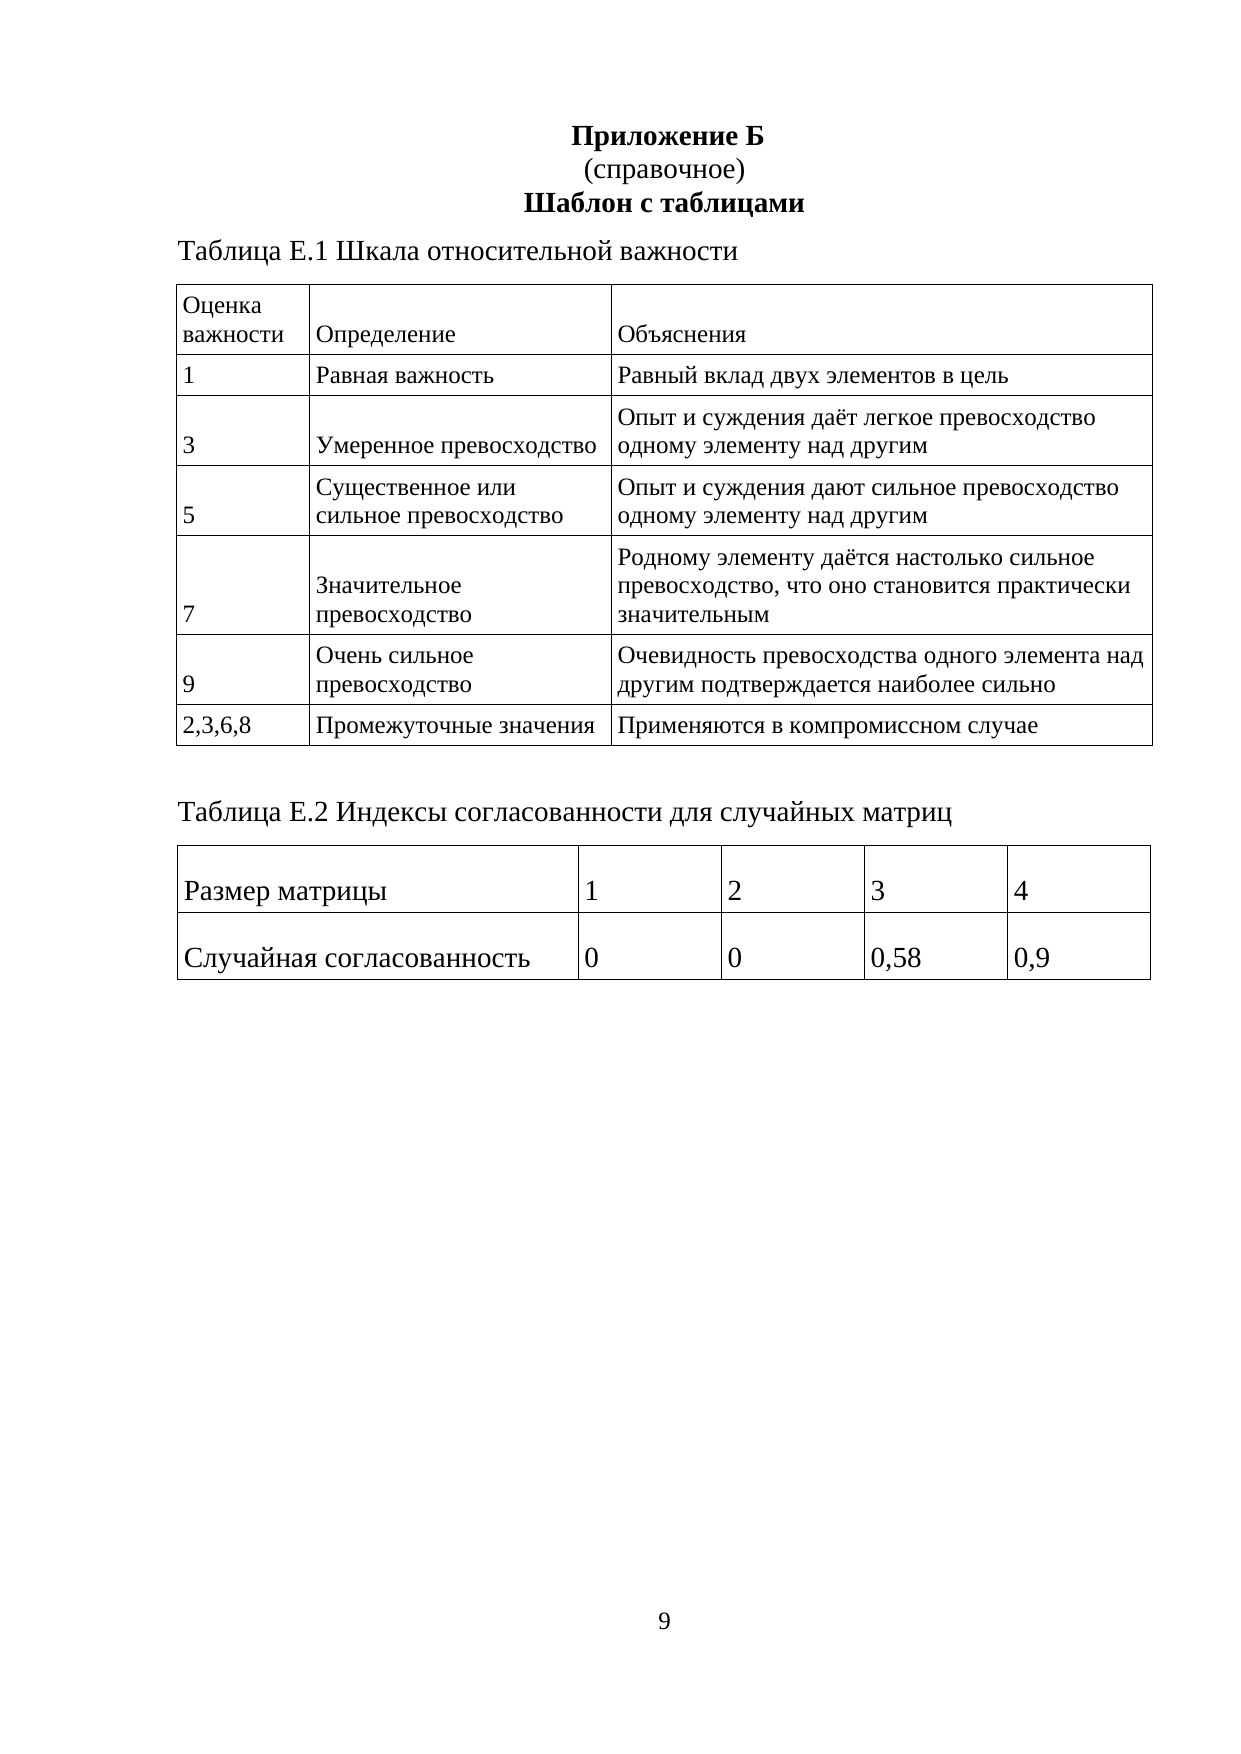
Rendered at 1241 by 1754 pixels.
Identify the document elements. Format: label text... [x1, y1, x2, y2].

table_header 4 [1008, 846, 1150, 912]
table_cell Значительное превосходство [310, 536, 611, 634]
table_cell Случайная согласованность [178, 913, 578, 979]
table_cell 1 [177, 355, 309, 395]
table_cell 9 [177, 635, 309, 704]
table_cell Родному элементу даётся настолько сильное превосходство, что оно становится практически значительным [612, 536, 1152, 634]
table_cell Равная важность [310, 355, 611, 395]
table_cell 0,9 [1008, 913, 1150, 979]
text Таблица Е.2 Индексы согласованности для случайных матриц [177, 794, 1152, 828]
table_header Оценка важности [177, 285, 309, 354]
table_cell Умеренное превосходство [310, 396, 611, 465]
table_header 1 [579, 846, 721, 912]
subtitle Приложение Б (справочное) Шаблон с таблицами [177, 118, 1152, 219]
text Таблица Е.1 Шкала относительной важности [177, 233, 1152, 267]
table_cell Промежуточные значения [310, 705, 611, 745]
table_cell 0 [579, 913, 721, 979]
table_cell Опыт и суждения дают сильное превосходство одному элементу над другим [612, 466, 1152, 535]
table_cell 7 [177, 536, 309, 634]
table_cell 3 [177, 396, 309, 465]
table_cell Очевидность превосходства одного элемента над другим подтверждается наиболее сильно [612, 635, 1152, 704]
table_cell 5 [177, 466, 309, 535]
table_cell 0,58 [865, 913, 1007, 979]
table_cell 2,3,6,8 [177, 705, 309, 745]
table_header 3 [865, 846, 1007, 912]
table_header Объяснения [612, 285, 1152, 354]
table_header Размер матрицы [178, 846, 578, 912]
table_cell Опыт и суждения даёт легкое превосходство одному элементу над другим [612, 396, 1152, 465]
table_cell Применяются в компромиссном случае [612, 705, 1152, 745]
table_cell 0 [722, 913, 864, 979]
table_cell Равный вклад двух элементов в цель [612, 355, 1152, 395]
table_cell Существенное или сильное превосходство [310, 466, 611, 535]
table_header Определение [310, 285, 611, 354]
table_cell Очень сильное превосходство [310, 635, 611, 704]
table_header 2 [722, 846, 864, 912]
